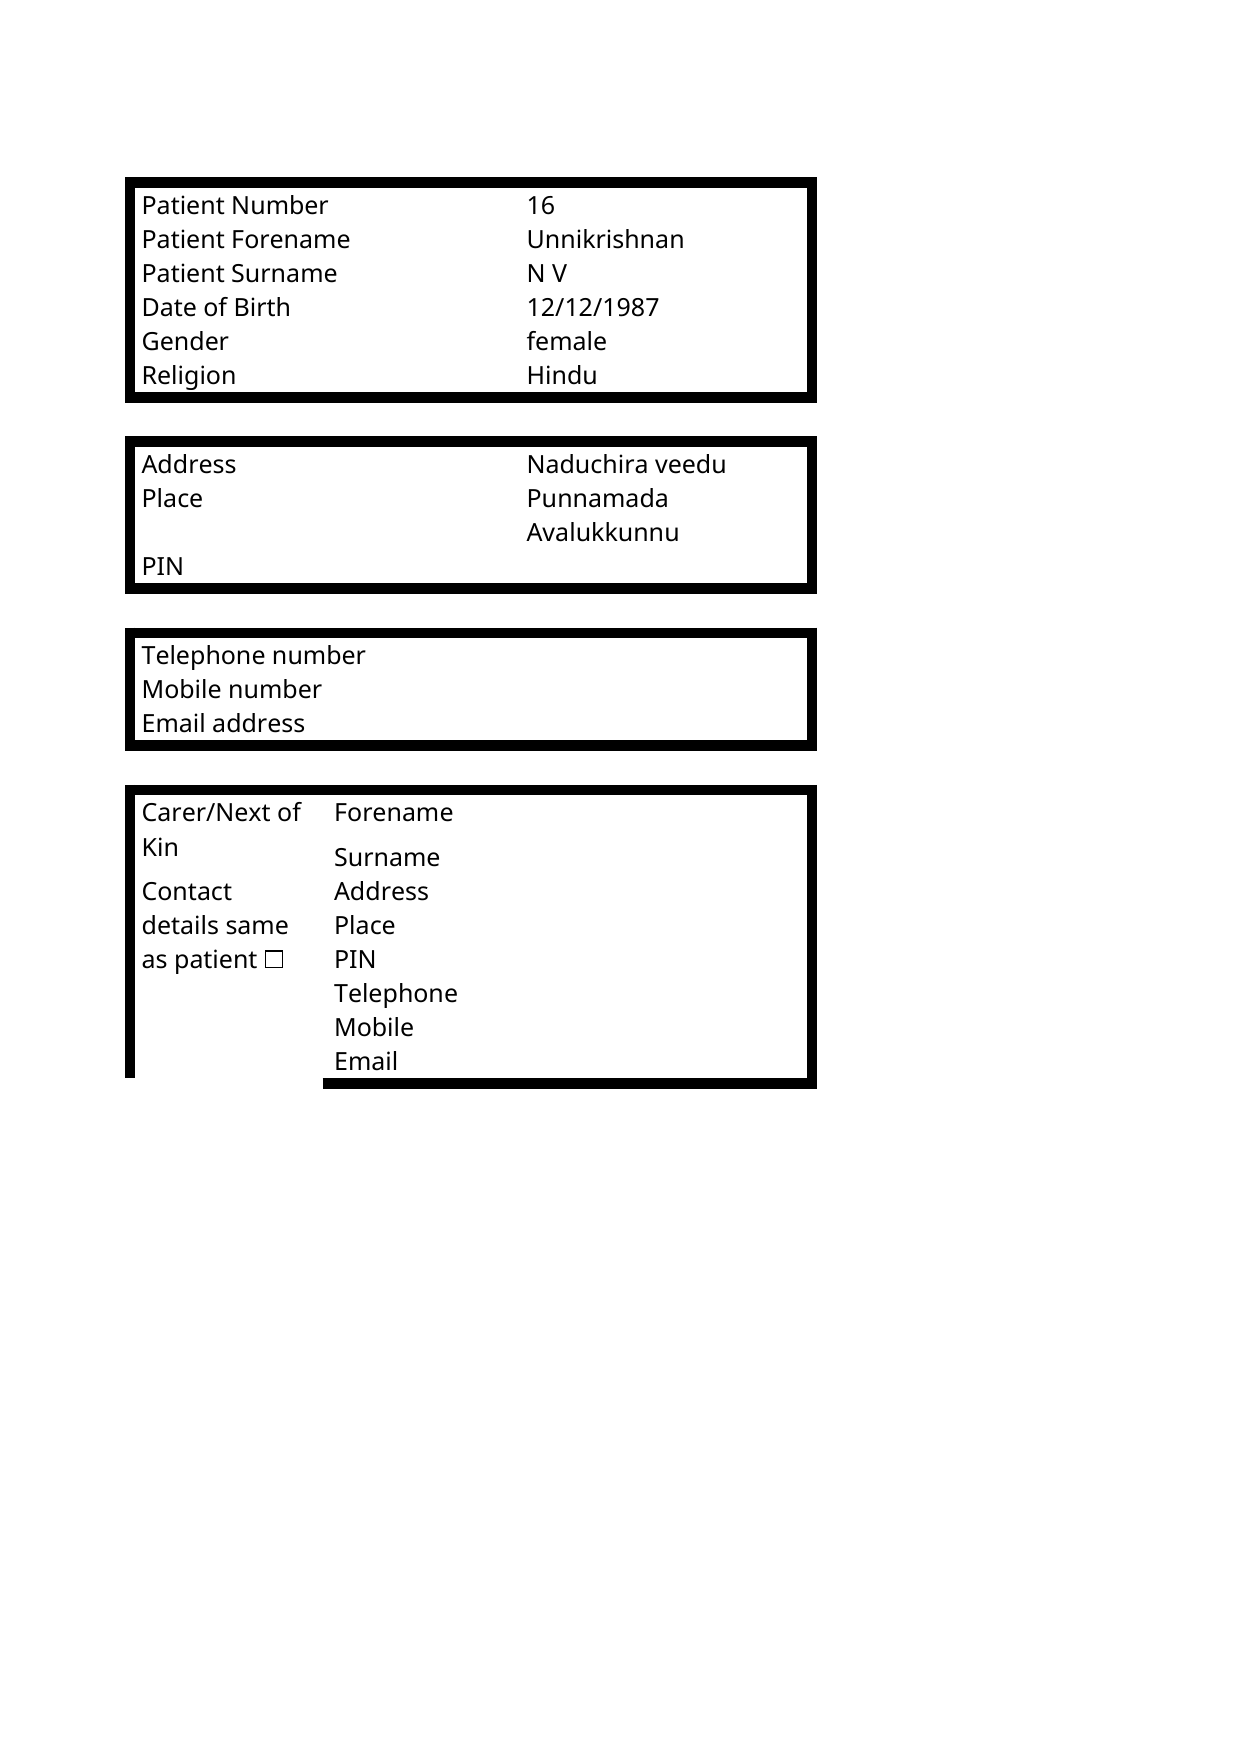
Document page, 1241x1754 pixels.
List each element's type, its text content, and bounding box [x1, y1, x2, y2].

table_cell Religion [135, 358, 515, 392]
table_header Carer/Next of Kin [135, 795, 323, 874]
table_header Telephone number [135, 638, 515, 672]
table_cell Mobile number [135, 672, 515, 706]
table_header Naduchira veedu [515, 447, 807, 481]
table_cell Mobile [323, 1010, 515, 1044]
table_cell [515, 1044, 807, 1078]
table_cell Email [323, 1044, 515, 1078]
table_cell 12/12/1987 [515, 290, 807, 324]
table_cell [515, 874, 807, 908]
table_cell Place [135, 481, 515, 549]
table_header Forename [323, 795, 515, 829]
table_cell [515, 672, 807, 706]
table_cell Patient Surname [135, 256, 515, 290]
table_cell Punnamada Avalukkunnu [515, 481, 807, 549]
table_cell [515, 976, 807, 1010]
table_cell Telephone [323, 976, 515, 1010]
table_cell Surname [323, 829, 515, 874]
table_header 16 [515, 188, 807, 222]
table_cell N V [515, 256, 807, 290]
table_cell [515, 549, 807, 583]
table_cell Place [323, 908, 515, 942]
table_cell Unnikrishnan [515, 222, 807, 256]
table_cell [515, 829, 807, 874]
table_cell [515, 908, 807, 942]
table_header [515, 638, 807, 672]
table_cell PIN [135, 549, 515, 583]
table_cell [515, 706, 807, 740]
table_cell Gender [135, 324, 515, 358]
table_cell PIN [323, 942, 515, 976]
table_cell Date of Birth [135, 290, 515, 324]
table_cell Email address [135, 706, 515, 740]
table_cell Hindu [515, 358, 807, 392]
table_cell [515, 1010, 807, 1044]
table_header Address [135, 447, 515, 481]
table_header [515, 795, 807, 829]
table_cell Contact details same as patient [135, 874, 323, 1078]
table_cell [515, 942, 807, 976]
table_cell Patient Forename [135, 222, 515, 256]
table_cell Address [323, 874, 515, 908]
table_header Patient Number [135, 188, 515, 222]
table_cell female [515, 324, 807, 358]
